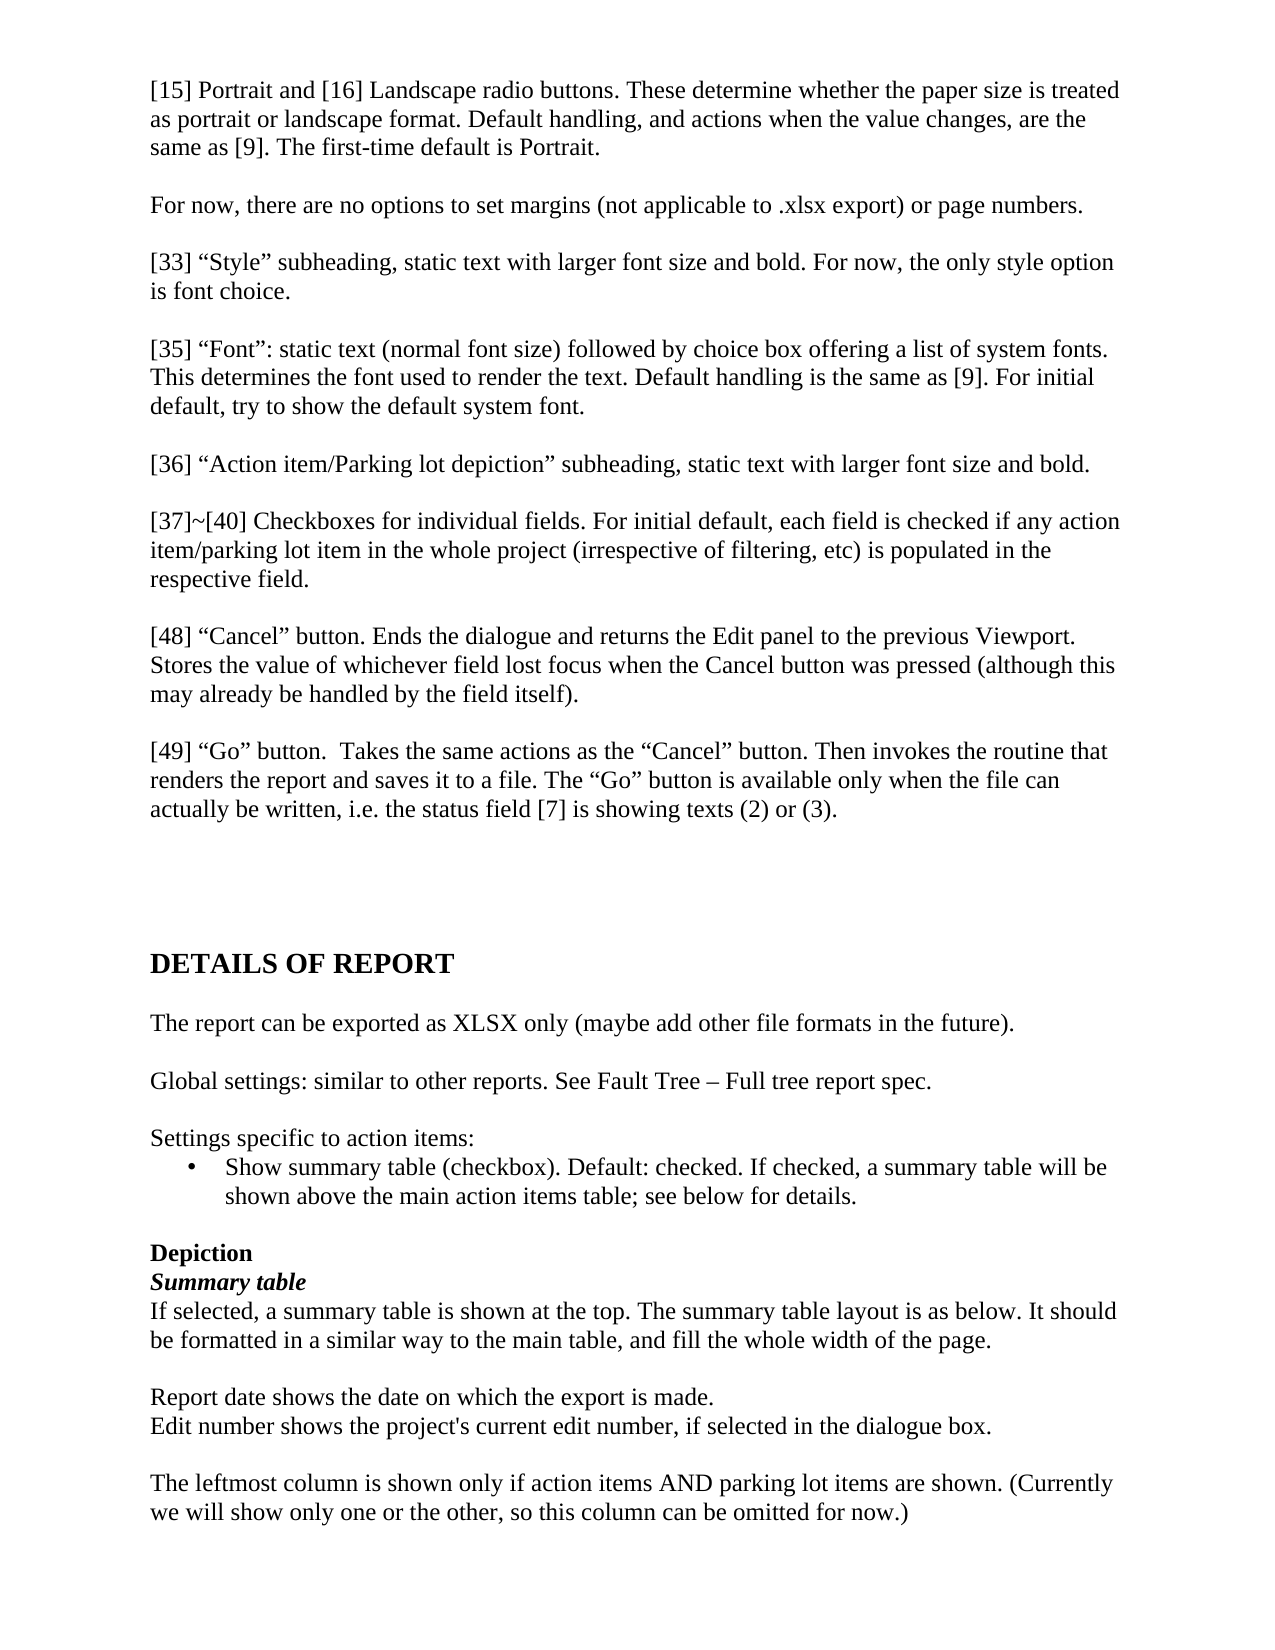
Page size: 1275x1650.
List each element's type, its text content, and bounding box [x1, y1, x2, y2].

text [35] “Font”: static text (normal font size) followed by choice box offering a list of system fonts. This determines the font used to render the text. Default handling is the same as [9]. For initial default, try to show the default system font. [150, 334, 1125, 420]
text [33] “Style” subheading, static text with larger font size and bold. For now, the only style option is font choice. [150, 247, 1125, 305]
text For now, there are no options to set margins (not applicable to .xlsx export) or page numbers. [150, 190, 1125, 219]
text [49] “Go” button. Takes the same actions as the “Cancel” button. Then invokes the routine that renders the report and saves it to a file. The “Go” button is available only when the file can actually be written, i.e. the status field [7] is showing texts (2) or (3). [150, 736, 1125, 822]
text Depiction [150, 1238, 1125, 1267]
text [36] “Action item/Parking lot depiction” subheading, static text with larger font size and bold. [150, 449, 1125, 477]
text The report can be exported as XLSX only (maybe add other file formats in the future). [150, 1008, 1125, 1037]
text [48] “Cancel” button. Ends the dialogue and returns the Edit panel to the previous Viewport. Stores the value of whichever field lost focus when the Cancel button was pressed (although this may already be handled by the field itself). [150, 621, 1125, 707]
text Global settings: similar to other reports. See Fault Tree – Full tree report spec. [150, 1066, 1125, 1095]
text DETAILS OF REPORT [150, 946, 1125, 980]
text Settings specific to action items: [150, 1123, 1125, 1152]
text [15] Portrait and [16] Landscape radio buttons. These determine whether the paper size is treated as portrait or landscape format. Default handling, and actions when the value changes, are the same as [9]. The first-time default is Portrait. [150, 75, 1125, 161]
text [37]~[40] Checkboxes for individual fields. For initial default, each field is checked if any action item/parking lot item in the whole project (irrespective of filtering, etc) is populated in the respective field. [150, 506, 1125, 592]
text The leftmost column is shown only if action items AND parking lot items are shown. (Currently we will show only one or the other, so this column can be omitted for now.) [150, 1468, 1125, 1526]
text Edit number shows the project's current edit number, if selected in the dialogue box. [150, 1411, 1125, 1440]
text Report date shows the date on which the export is made. [150, 1382, 1125, 1411]
text If selected, a summary table is shown at the top. The summary table layout is as below. It should be formatted in a similar way to the main table, and fill the whole width of the page. [150, 1296, 1125, 1353]
list Show summary table (checkbox). Default: checked. If checked, a summary table will be shown above the main action items table; see below for details. [187, 1152, 1125, 1210]
text Summary table [150, 1267, 1125, 1296]
